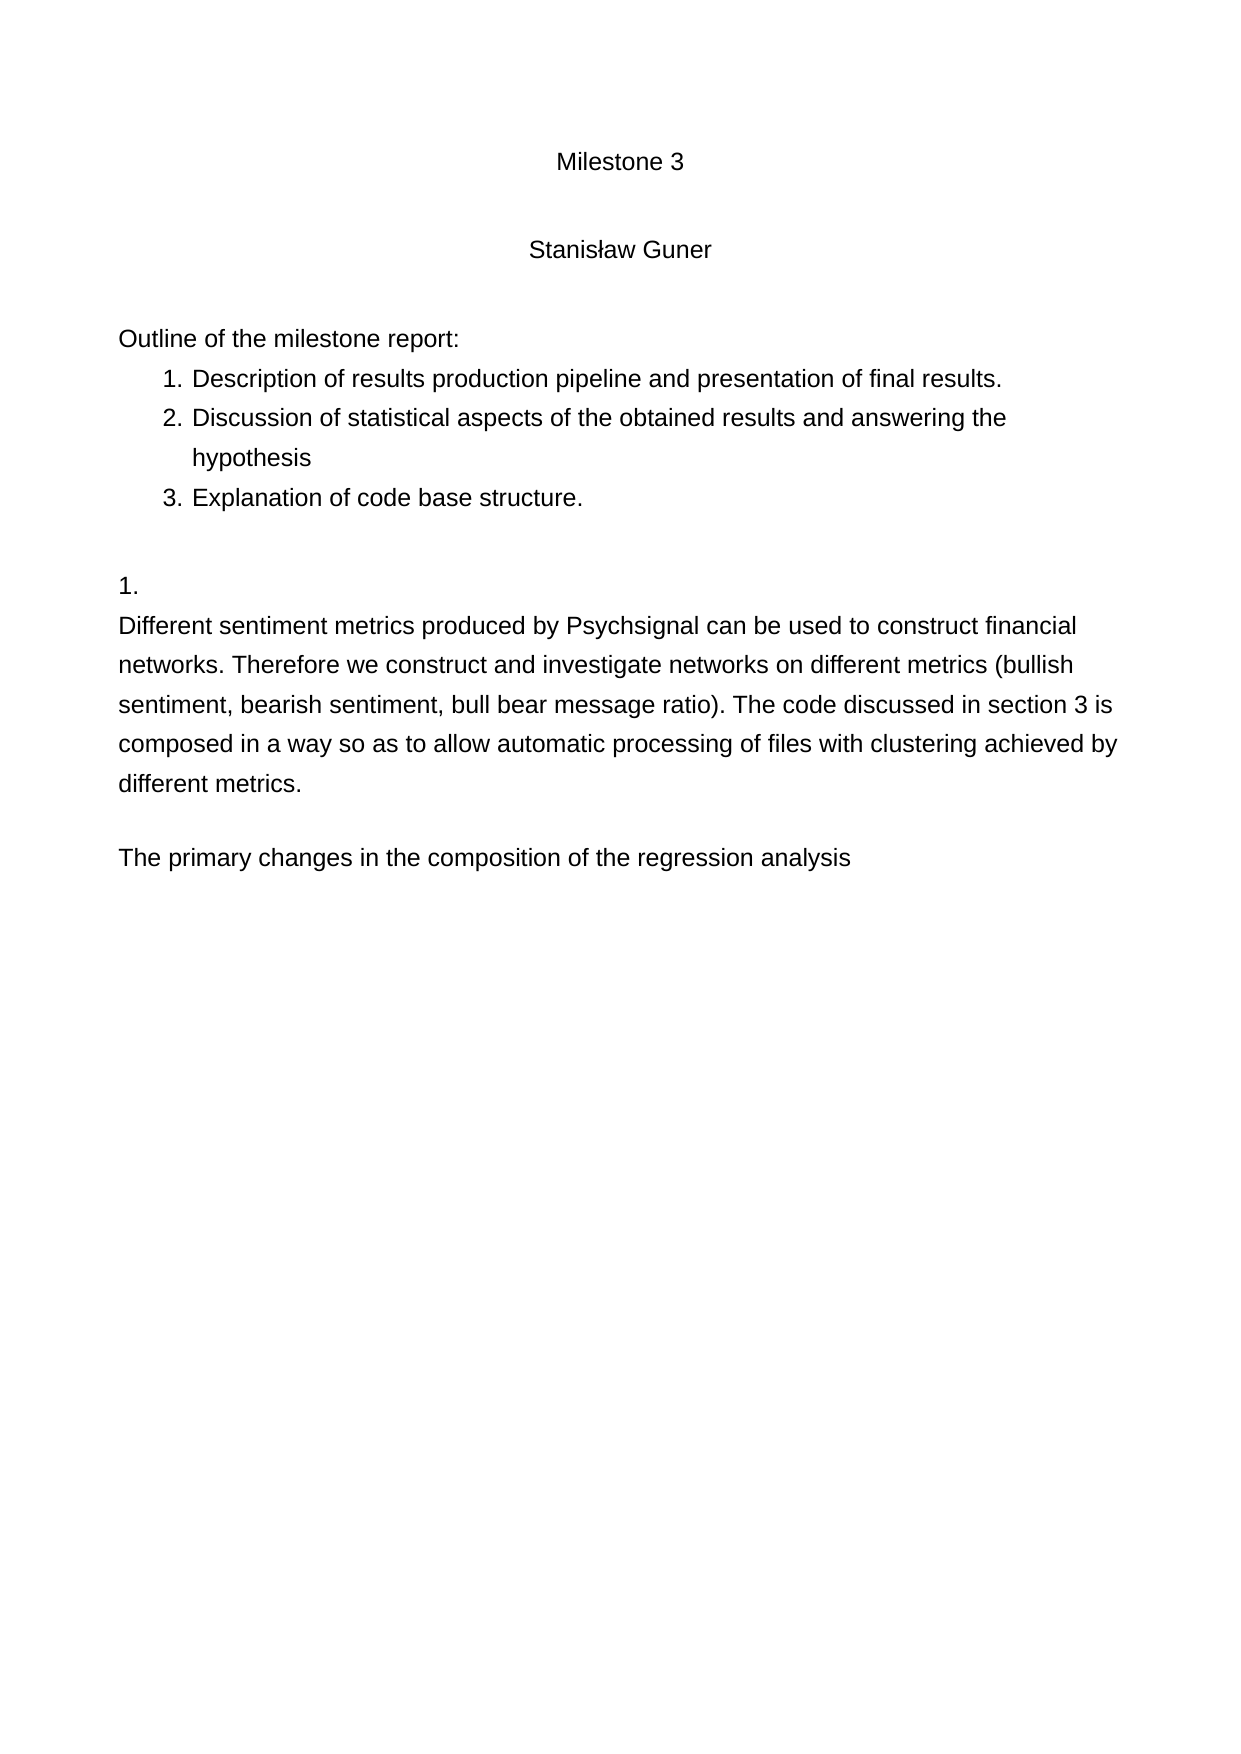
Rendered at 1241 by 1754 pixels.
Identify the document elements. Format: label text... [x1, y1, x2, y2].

list Discussion of statistical aspects of the obtained results and answering the hypothesis [162, 403, 1122, 472]
text Different sentiment metrics produced by Psychsignal can be used to construct financial networks. Therefore we construct and investigate networks on different metrics (bullish sentiment, bearish sentiment, bull bear message ratio). The code discussed in section 3 is composed in a way so as to allow automatic processing of files with clustering achieved by different metrics. [118, 611, 1122, 798]
list Explanation of code base structure. [162, 482, 1122, 511]
text 1. [118, 571, 1122, 600]
text The primary changes in the composition of the regression analysis [118, 809, 1122, 872]
text Stanisław Guner [118, 236, 1122, 264]
list Description of results production pipeline and presentation of final results. [162, 364, 1122, 392]
text Milestone 3 [118, 147, 1122, 176]
text Outline of the milestone report: [118, 324, 1122, 353]
